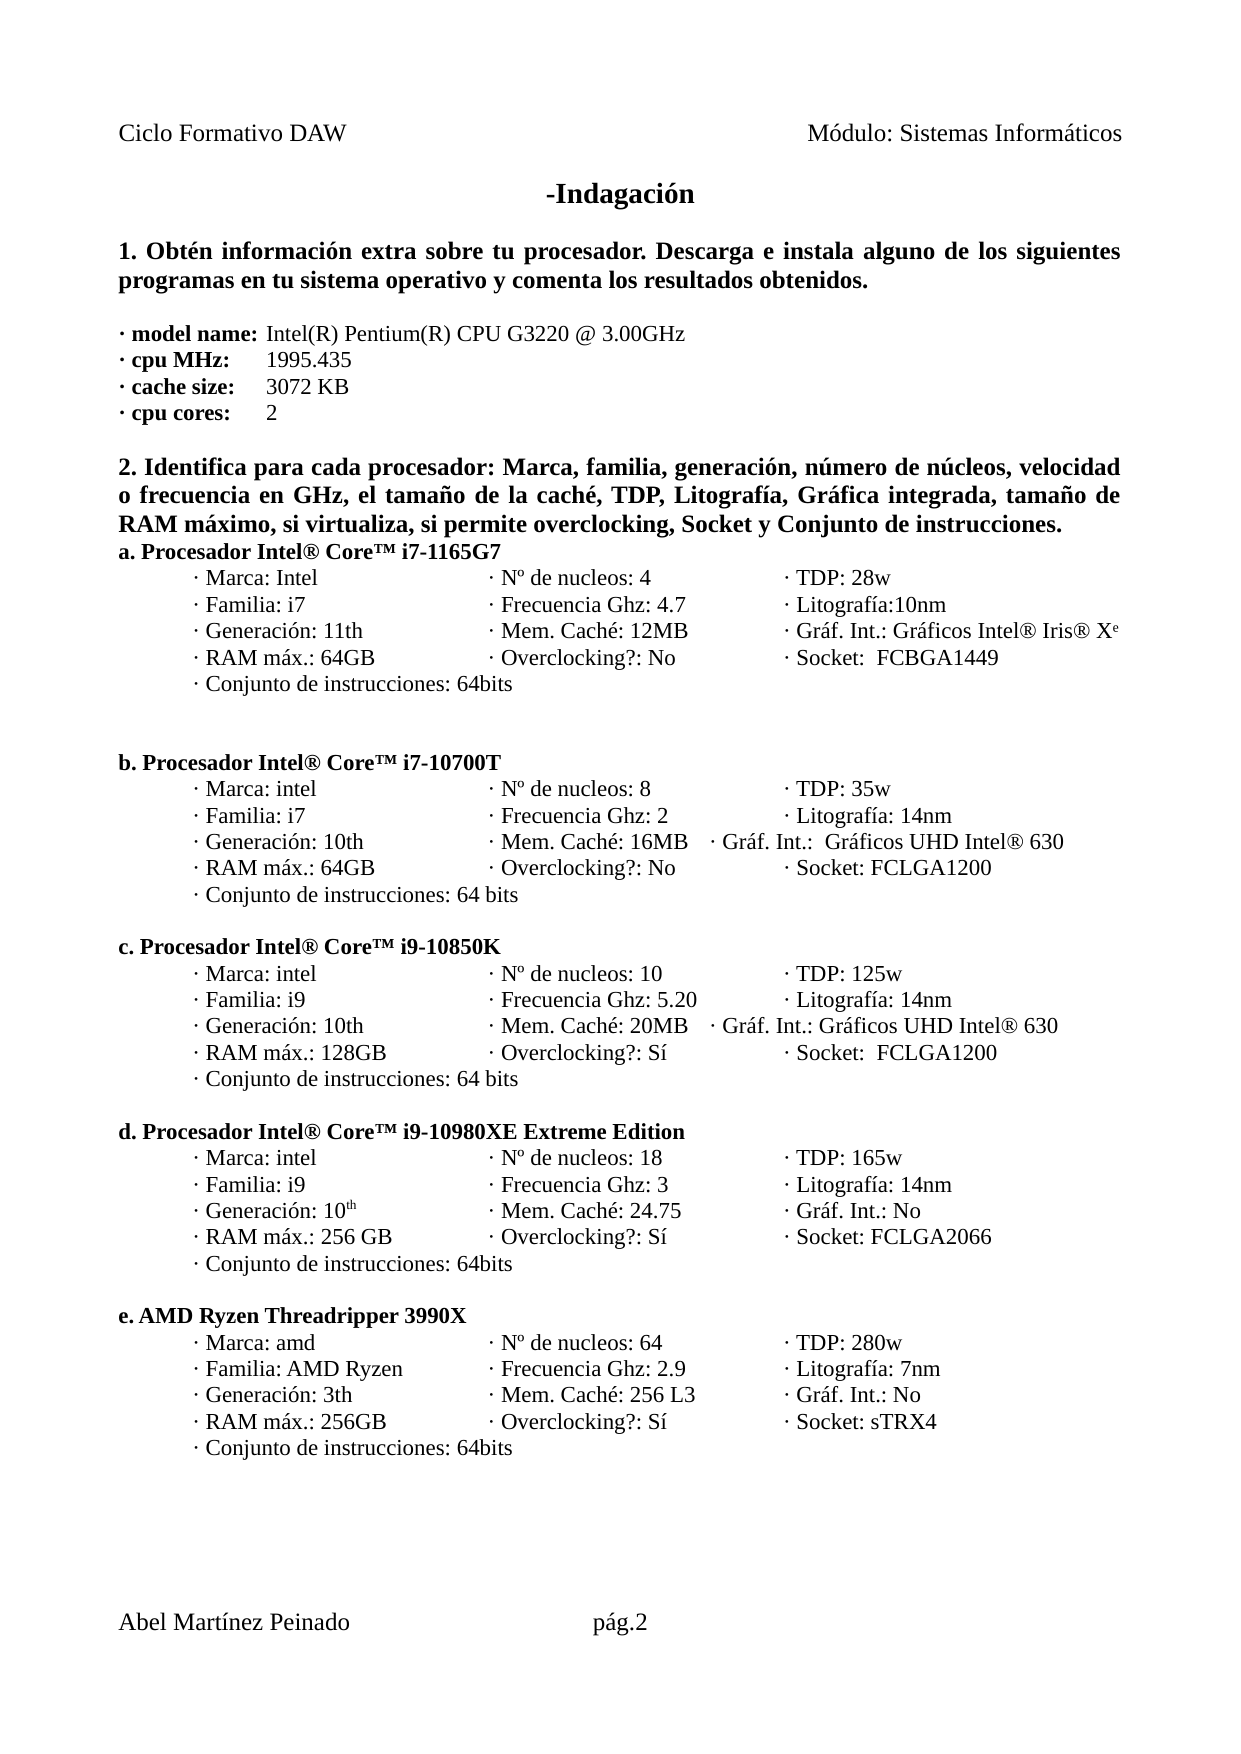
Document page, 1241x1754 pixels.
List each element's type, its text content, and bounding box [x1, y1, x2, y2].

text · RAM máx.: 256 GB · Overclocking?: Sí · Socket: FCLGA2066 [118, 1223, 1122, 1250]
text 1. Obtén información extra sobre tu procesador. Descarga e instala alguno de los siguientes programas en tu sistema operativo y comenta los resultados obtenidos. [118, 236, 1122, 294]
text · cpu MHz: 1995.435 [118, 346, 1122, 373]
text · model name: Intel(R) Pentium(R) CPU G3220 @ 3.00GHz [118, 320, 1122, 346]
text · RAM máx.: 256GB · Overclocking?: Sí · Socket: sTRX4 [118, 1408, 1122, 1434]
text · Marca: amd · Nº de nucleos: 64 · TDP: 280w [118, 1329, 1122, 1355]
text · Familia: i9 · Frecuencia Ghz: 3 · Litografía: 14nm [118, 1171, 1122, 1197]
text · cache size: 3072 KB [118, 373, 1122, 399]
text · Marca: intel · Nº de nucleos: 8 · TDP: 35w [118, 775, 1122, 802]
text · Familia: AMD Ryzen · Frecuencia Ghz: 2.9 · Litografía: 7nm [118, 1355, 1122, 1381]
text · Conjunto de instrucciones: 64bits [118, 1434, 1122, 1461]
text · Conjunto de instrucciones: 64bits [118, 1250, 1122, 1276]
text a. Procesador Intel® Core™ i7-1165G7 [118, 538, 1122, 564]
text · RAM máx.: 64GB · Overclocking?: No · Socket: FCLGA1200 [118, 854, 1122, 881]
text -Indagación [118, 176, 1122, 210]
text · cpu cores: 2 [118, 399, 1122, 426]
text · RAM máx.: 64GB · Overclocking?: No · Socket: FCBGA1449 [118, 643, 1122, 670]
text · Marca: intel · Nº de nucleos: 10 · TDP: 125w [118, 960, 1122, 986]
text · Generación: 10th · Mem. Caché: 24.75 · Gráf. Int.: No [118, 1197, 1122, 1223]
text b. Procesador Intel® Core™ i7-10700T [118, 749, 1122, 775]
text · Generación: 11th · Mem. Caché: 12MB · Gráf. Int.: Gráficos Intel® Iris® Xᵉ [118, 617, 1122, 643]
text · Marca: Intel · Nº de nucleos: 4 · TDP: 28w [118, 564, 1122, 591]
text · Familia: i7 · Frecuencia Ghz: 2 · Litografía: 14nm [118, 802, 1122, 828]
text · Conjunto de instrucciones: 64bits [118, 670, 1122, 696]
text e. AMD Ryzen Threadripper 3990X [118, 1302, 1122, 1329]
text · Generación: 10th · Mem. Caché: 20MB · Gráf. Int.: Gráficos UHD Intel® 630 [118, 1012, 1122, 1039]
text · Generación: 10th · Mem. Caché: 16MB · Gráf. Int.: Gráficos UHD Intel® 630 [118, 828, 1122, 854]
text c. Procesador Intel® Core™ i9-10850K [118, 933, 1122, 960]
text · Conjunto de instrucciones: 64 bits [118, 1065, 1122, 1092]
text · Familia: i9 · Frecuencia Ghz: 5.20 · Litografía: 14nm [118, 986, 1122, 1012]
text d. Procesador Intel® Core™ i9-10980XE Extreme Edition [118, 1118, 1122, 1144]
text · Generación: 3th · Mem. Caché: 256 L3 · Gráf. Int.: No [118, 1381, 1122, 1408]
text 2. Identifica para cada procesador: Marca, familia, generación, número de núcleos, velocidad o frecuencia en GHz, el tamaño de la caché, TDP, Litografía, Gráfica integrada, tamaño de RAM máximo, si virtualiza, si permite overclocking, Socket y Conjunto de instrucciones. [118, 452, 1122, 538]
text · Marca: intel · Nº de nucleos: 18 · TDP: 165w [118, 1144, 1122, 1171]
text · Conjunto de instrucciones: 64 bits [118, 881, 1122, 907]
text · RAM máx.: 128GB · Overclocking?: Sí · Socket: FCLGA1200 [118, 1039, 1122, 1065]
text · Familia: i7 · Frecuencia Ghz: 4.7 · Litografía:10nm [118, 591, 1122, 617]
